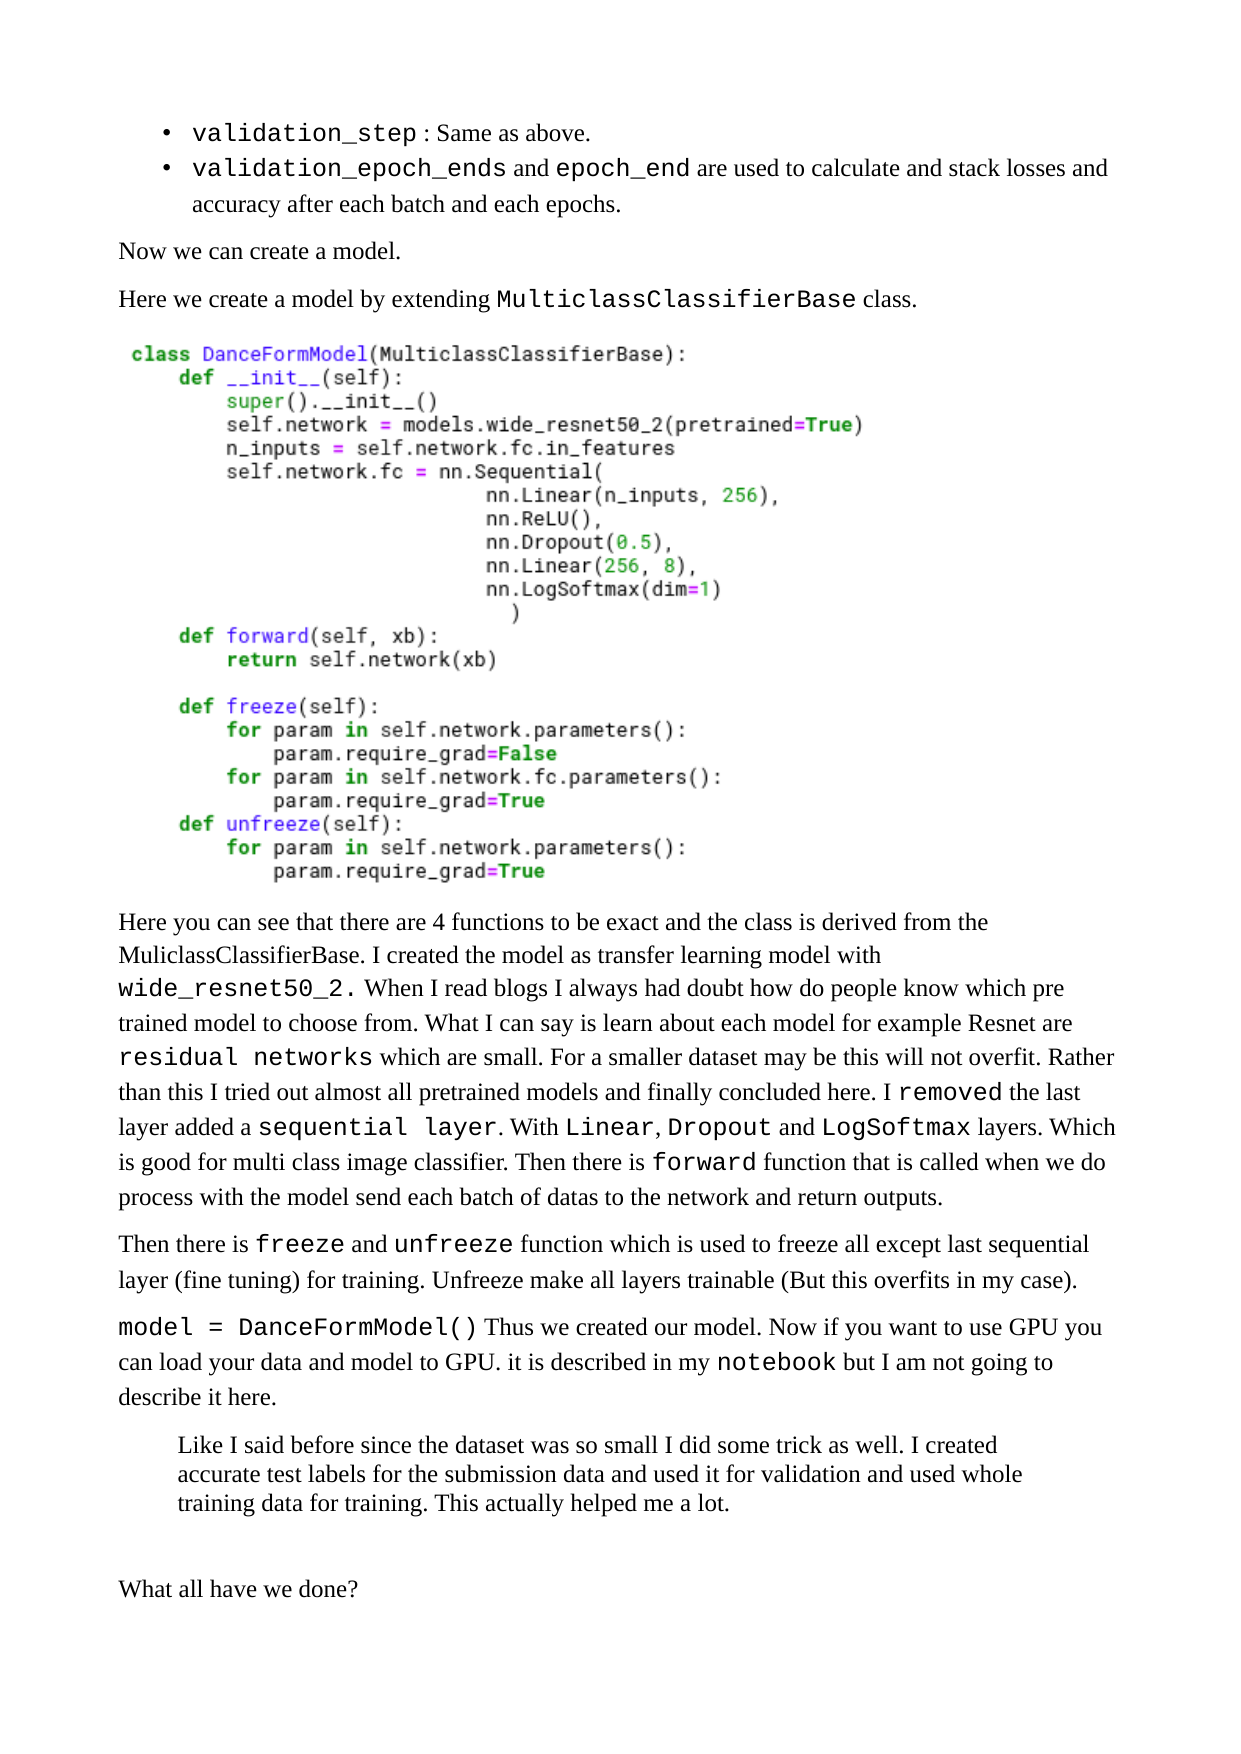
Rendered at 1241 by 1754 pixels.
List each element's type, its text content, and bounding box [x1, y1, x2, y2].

list validation_step : Same as above. [162, 118, 1122, 149]
picture [118, 333, 903, 889]
list validation_epoch_ends and epoch_end are used to calculate and stack losses and accuracy after each batch and each epochs. [162, 153, 1122, 217]
text Then there is freeze and unfreeze function which is used to freeze all except last sequential layer (fine tuning) for training. Unfreeze make all layers trainable (But this overfits in my case). [118, 1229, 1122, 1293]
text Here we create a model by extending MulticlassClassifierBase class. [118, 284, 1122, 315]
text Now we can create a model. [118, 236, 1122, 265]
text What all have we done? [118, 1574, 1122, 1603]
text Here you can see that there are 4 functions to be exact and the class is derived from the MuliclassClassifierBase. I created the model as transfer learning model with wide_resnet50_2. When I read blogs I always had doubt how do people know which pre trained model to choose from. What I can say is learn about each model for example Resnet are residual networks which are small. For a smaller dataset may be this will not overfit. Rather than this I tried out almost all pretrained models and finally concluded here. I removed the last layer added a sequential layer. With Linear, Dropout and LogSoftmax layers. Which is good for multi class image classifier. Then there is forward function that is called when we do process with the model send each batch of datas to the network and return outputs. [118, 907, 1122, 1211]
text Like I said before since the dataset was so small I did some trick as well. I created accurate test labels for the submission data and used it for validation and used whole training data for training. This actually helped me a lot. [177, 1430, 1063, 1516]
text model = DanceFormModel() Thus we created our model. Now if you want to use GPU you can load your data and model to GPU. it is described in my notebook but I am not going to describe it here. [118, 1312, 1122, 1411]
